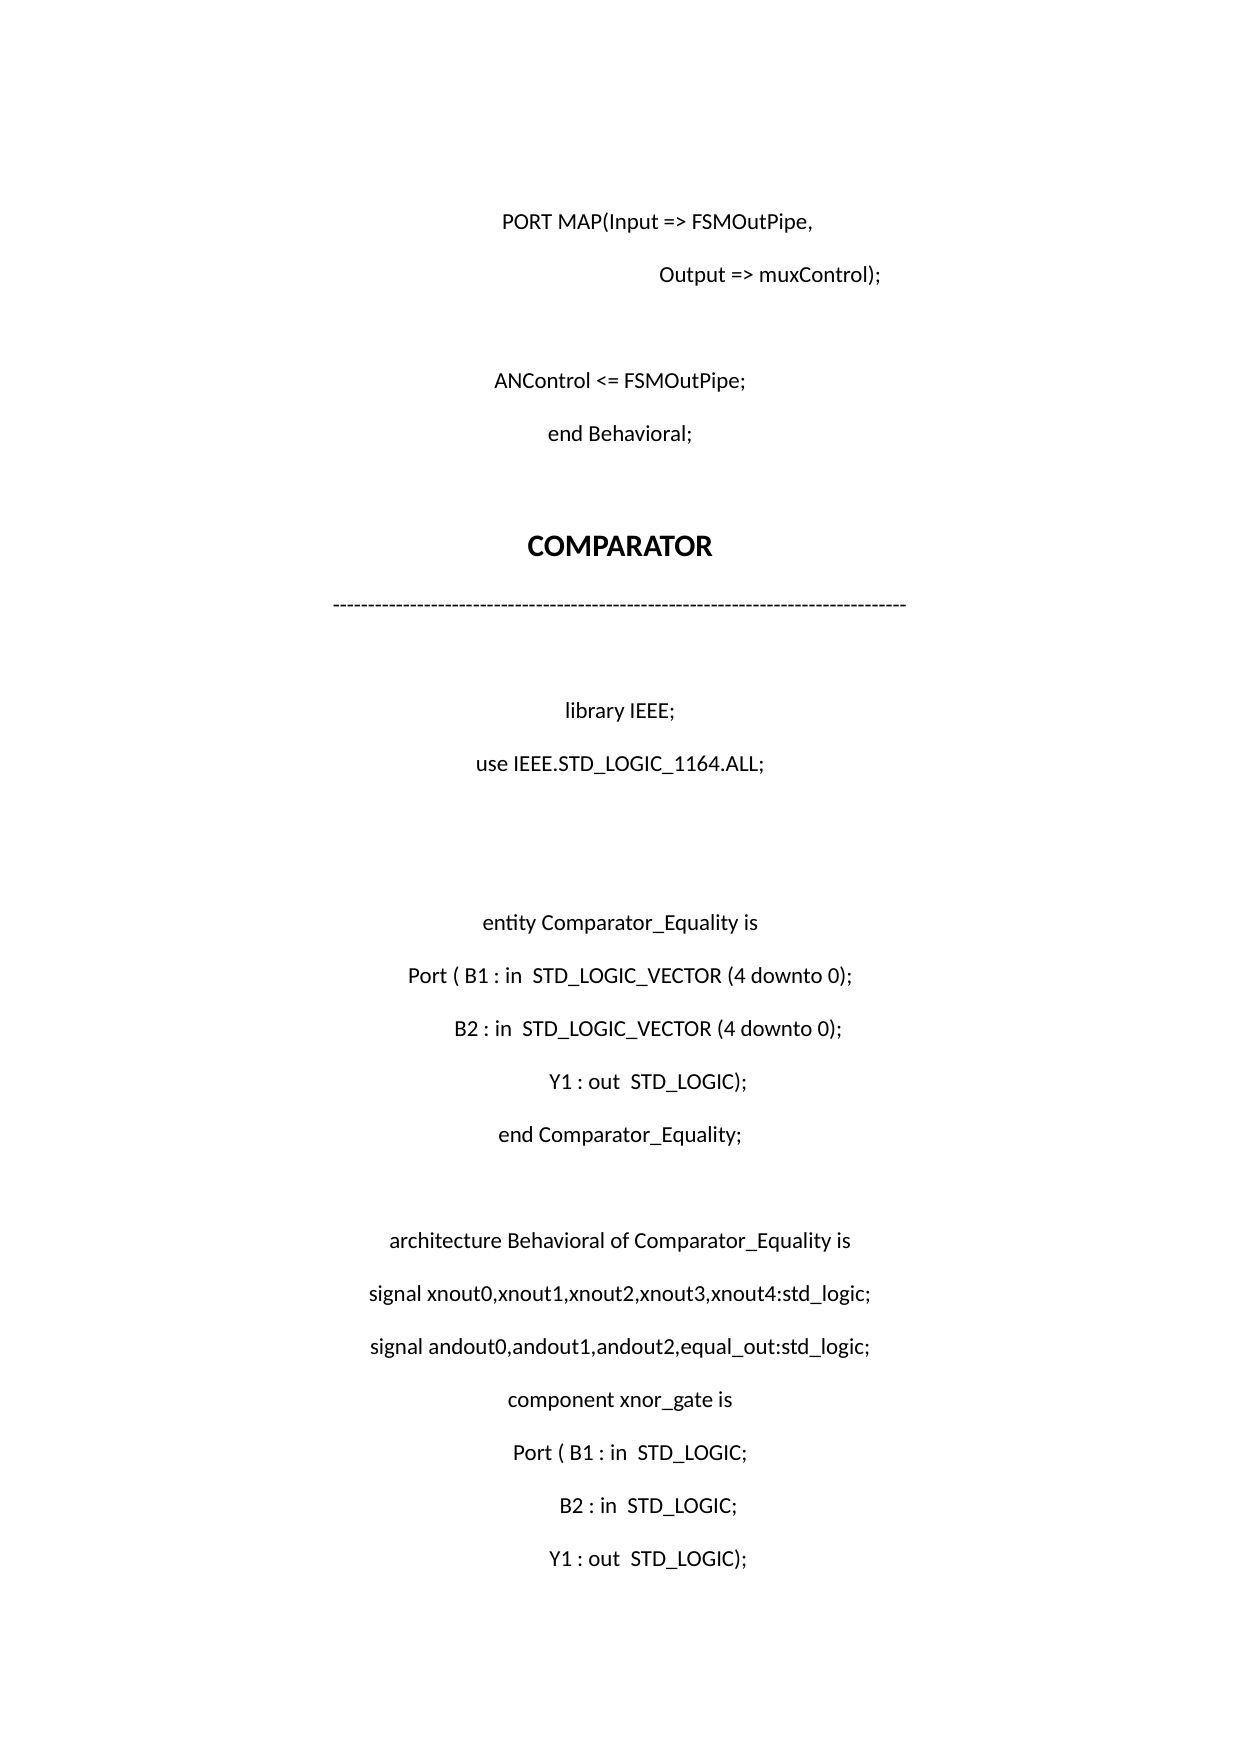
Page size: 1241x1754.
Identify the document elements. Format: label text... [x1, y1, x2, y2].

text COMPARATOR [187, 526, 1053, 564]
text ---------------------------------------------------------------------------------- [187, 590, 1053, 618]
text use IEEE.STD_LOGIC_1164.ALL; [187, 749, 1053, 777]
text PORT MAP(Input => FSMOutPipe, [187, 207, 1053, 236]
text end Behavioral; [187, 419, 1053, 448]
text signal xnout0,xnout1,xnout2,xnout3,xnout4:std_logic; [187, 1279, 1053, 1307]
text Port ( B1 : in STD_LOGIC_VECTOR (4 downto 0); [187, 961, 1053, 989]
text Y1 : out STD_LOGIC); [187, 1544, 1053, 1573]
text architecture Behavioral of Comparator_Equality is [187, 1226, 1053, 1254]
text B2 : in STD_LOGIC_VECTOR (4 downto 0); [187, 1014, 1053, 1042]
text library IEEE; [187, 696, 1053, 724]
text B2 : in STD_LOGIC; [187, 1492, 1053, 1519]
text Y1 : out STD_LOGIC); [187, 1067, 1053, 1095]
text ANControl <= FSMOutPipe; [187, 367, 1053, 394]
text Output => muxControl); [187, 261, 1053, 288]
text signal andout0,andout1,andout2,equal_out:std_logic; [187, 1332, 1053, 1361]
text Port ( B1 : in STD_LOGIC; [187, 1438, 1053, 1467]
text entity Comparator_Equality is [187, 908, 1053, 936]
text component xnor_gate is [187, 1386, 1053, 1413]
text end Comparator_Equality; [187, 1120, 1053, 1148]
